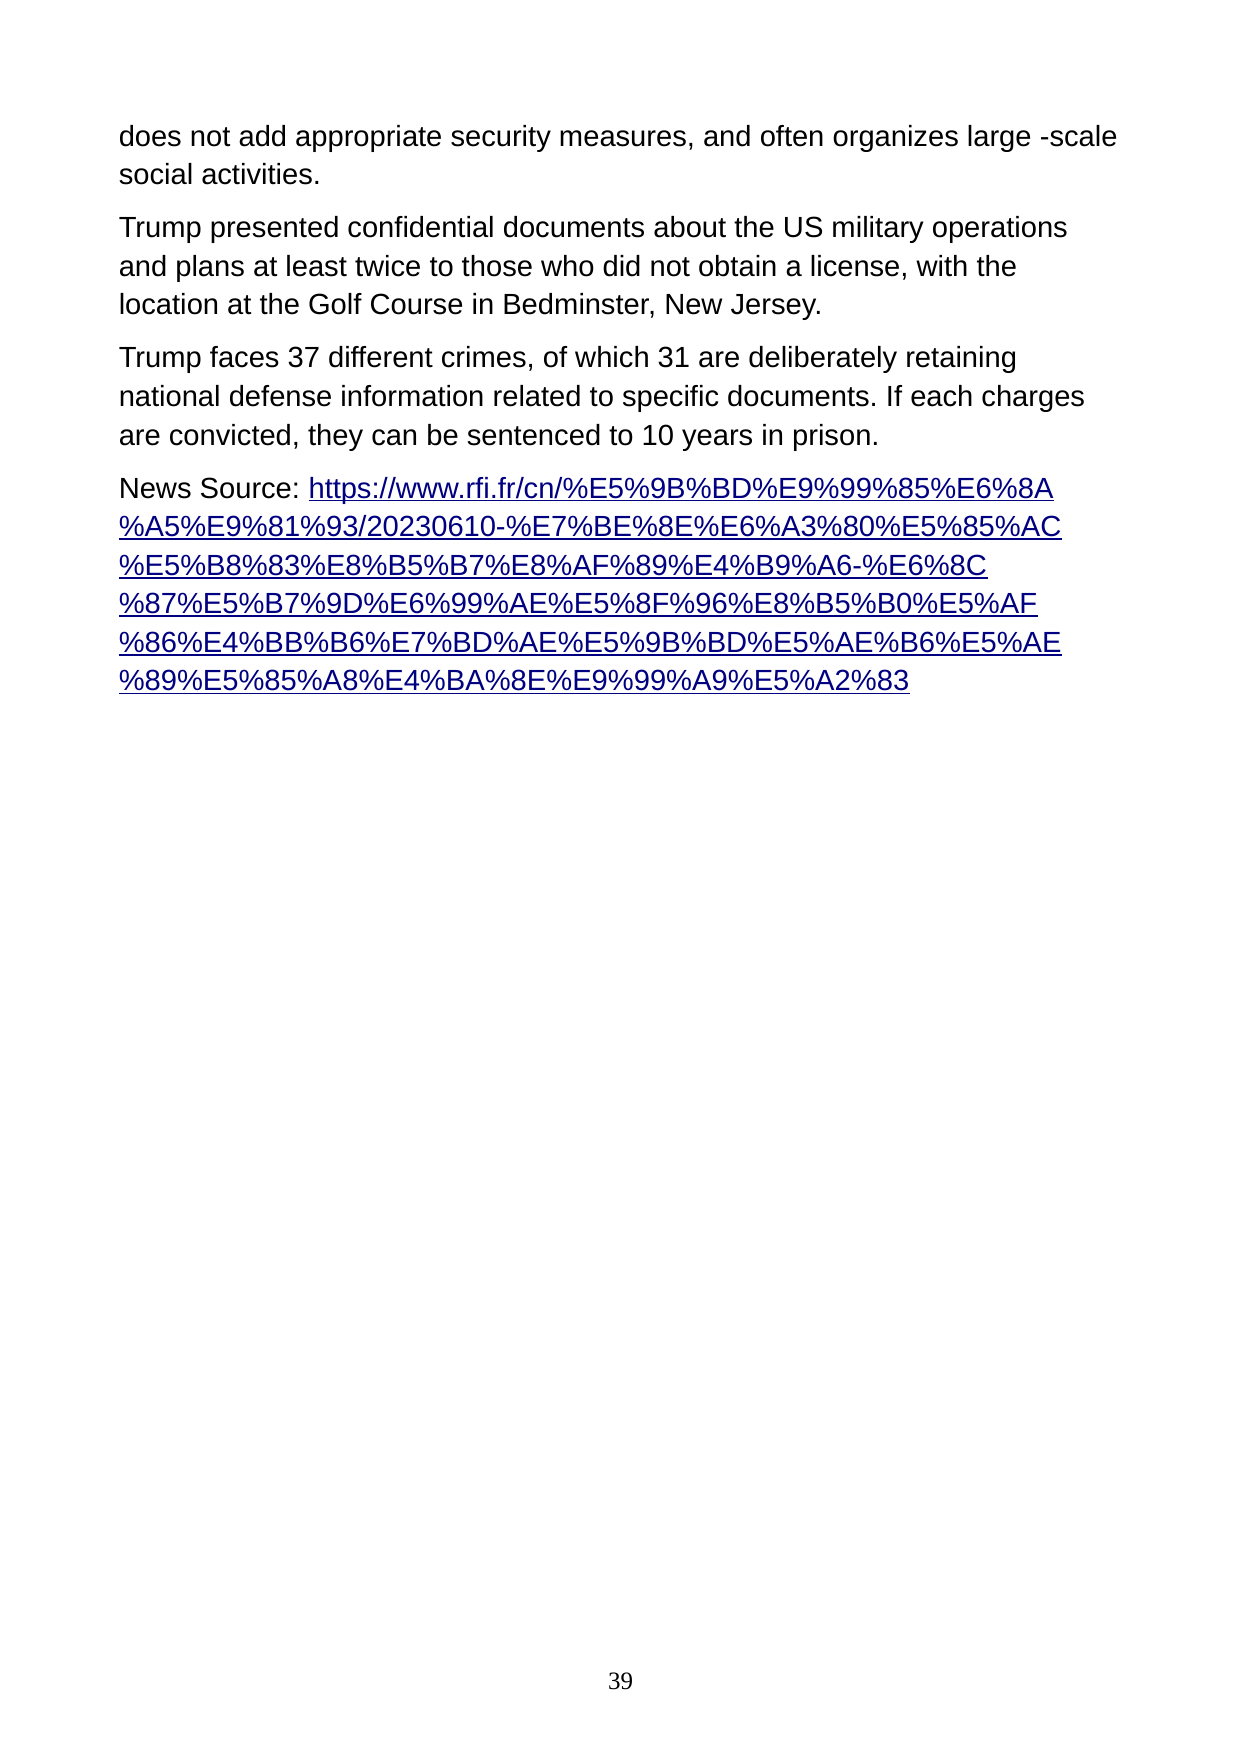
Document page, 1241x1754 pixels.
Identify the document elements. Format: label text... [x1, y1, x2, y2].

text News Source: https://www.rfi.fr/cn/%E5%9B%BD%E9%99%85%E6%8A%A5%E9%81%93/20230610-%E7%BE%8E%E6%A3%80%E5%85%AC%E5%B8%83%E8%B5%B7%E8%AF%89%E4%B9%A6-%E6%8C%87%E5%B7%9D%E6%99%AE%E5%8F%96%E8%B5%B0%E5%AF%86%E4%BB%B6%E7%BD%AE%E5%9B%BD%E5%AE%B6%E5%AE%89%E5%85%A8%E4%BA%8E%E9%99%A9%E5%A2%83 [118, 471, 1122, 697]
text does not add appropriate security measures, and often organizes large -scale social activities. [118, 118, 1122, 191]
text Trump faces 37 different crimes, of which 31 are deliberately retaining national defense information related to specific documents. If each charges are convicted, they can be sentenced to 10 years in prison. [118, 340, 1122, 451]
text Trump presented confidential documents about the US military operations and plans at least twice to those who did not obtain a license, with the location at the Golf Course in Bedminster, New Jersey. [118, 210, 1122, 321]
